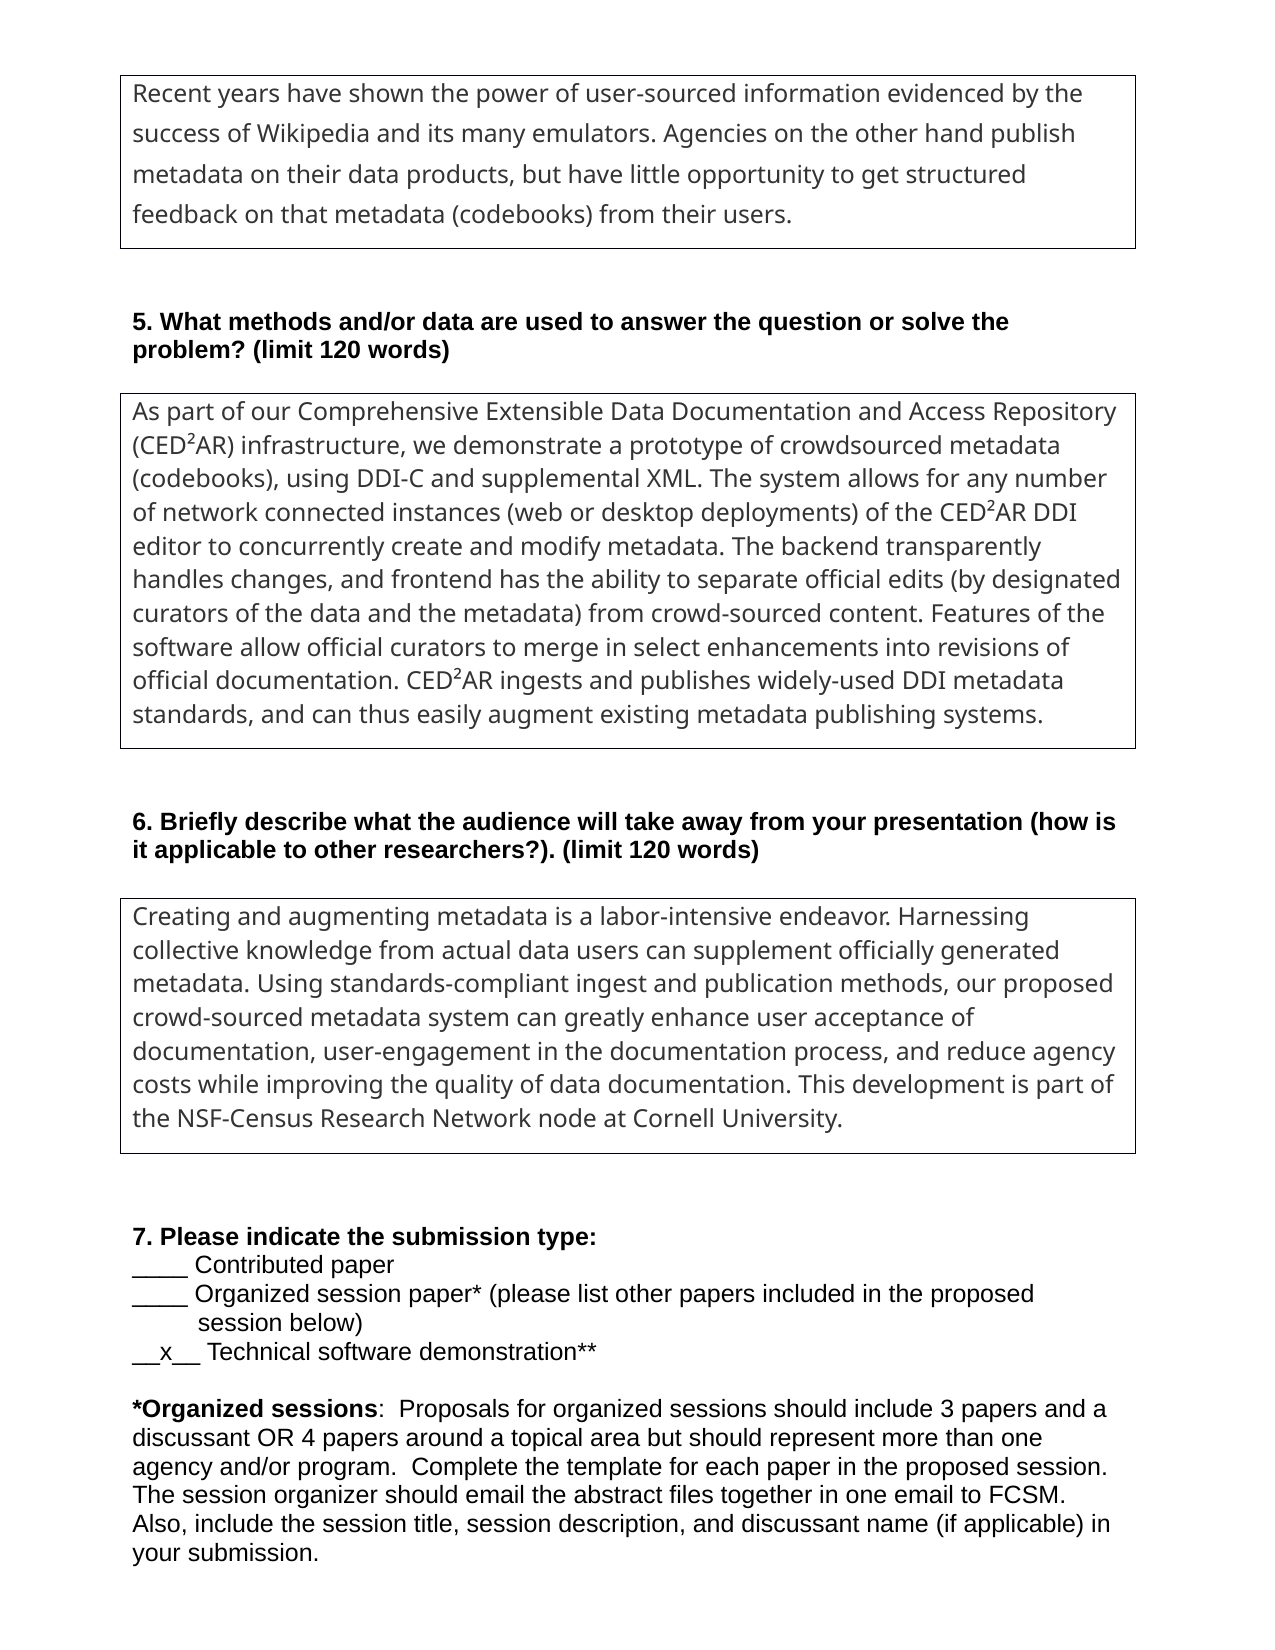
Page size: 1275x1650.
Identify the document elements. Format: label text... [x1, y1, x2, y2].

text 6. Briefly describe what the audience will take away from your presentation (how is it applicable to other researchers?). (limit 120 words) [132, 807, 1125, 864]
text __x__ Technical software demonstration** [132, 1337, 1125, 1365]
table_header As part of our Comprehensive Extensible Data Documentation and Access Repository (CED²AR) infrastructure, we demonstrate a prototype of crowdsourced metadata (codebooks), using DDI-C and supplemental XML. The system allows for any number of network connected instances (web or desktop deployments) of the CED²AR DDI editor to concurrently create and modify metadata. The backend transparently handles changes, and frontend has the ability to separate official edits (by designated curators of the data and the metadata) from crowd-sourced content. Features of the software allow official curators to merge in select enhancements into revisions of official documentation. CED²AR ingests and publishes widely-used DDI metadata standards, and can thus easily augment existing metadata publishing systems. [121, 394, 1135, 748]
table_header Recent years have shown the power of user-sourced information evidenced by the success of Wikipedia and its many emulators. Agencies on the other hand publish metadata on their data products, but have little opportunity to get structured feedback on that metadata (codebooks) from their users. [121, 76, 1135, 248]
text ____ Contributed paper [132, 1250, 1125, 1279]
table_header Creating and augmenting metadata is a labor-intensive endeavor. Harnessing collective knowledge from actual data users can supplement officially generated metadata. Using standards-compliant ingest and publication methods, our proposed crowd-sourced metadata system can greatly enhance user acceptance of documentation, user-engagement in the documentation process, and reduce agency costs while improving the quality of data documentation. This development is part of the NSF-Census Research Network node at Cornell University. [121, 899, 1135, 1152]
text ____ Organized session paper* (please list other papers included in the proposed session below) [132, 1279, 1125, 1337]
text 7. Please indicate the submission type: [132, 1222, 1125, 1250]
text 5. What methods and/or data are used to answer the question or solve the problem? (limit 120 words) [132, 307, 1125, 364]
text *Organized sessions: Proposals for organized sessions should include 3 papers and a discussant OR 4 papers around a topical area but should represent more than one agency and/or program. Complete the template for each paper in the proposed session. The session organizer should email the abstract files together in one email to FCSM. Also, include the session title, session description, and discussant name (if applicable) in your submission. [132, 1394, 1125, 1567]
